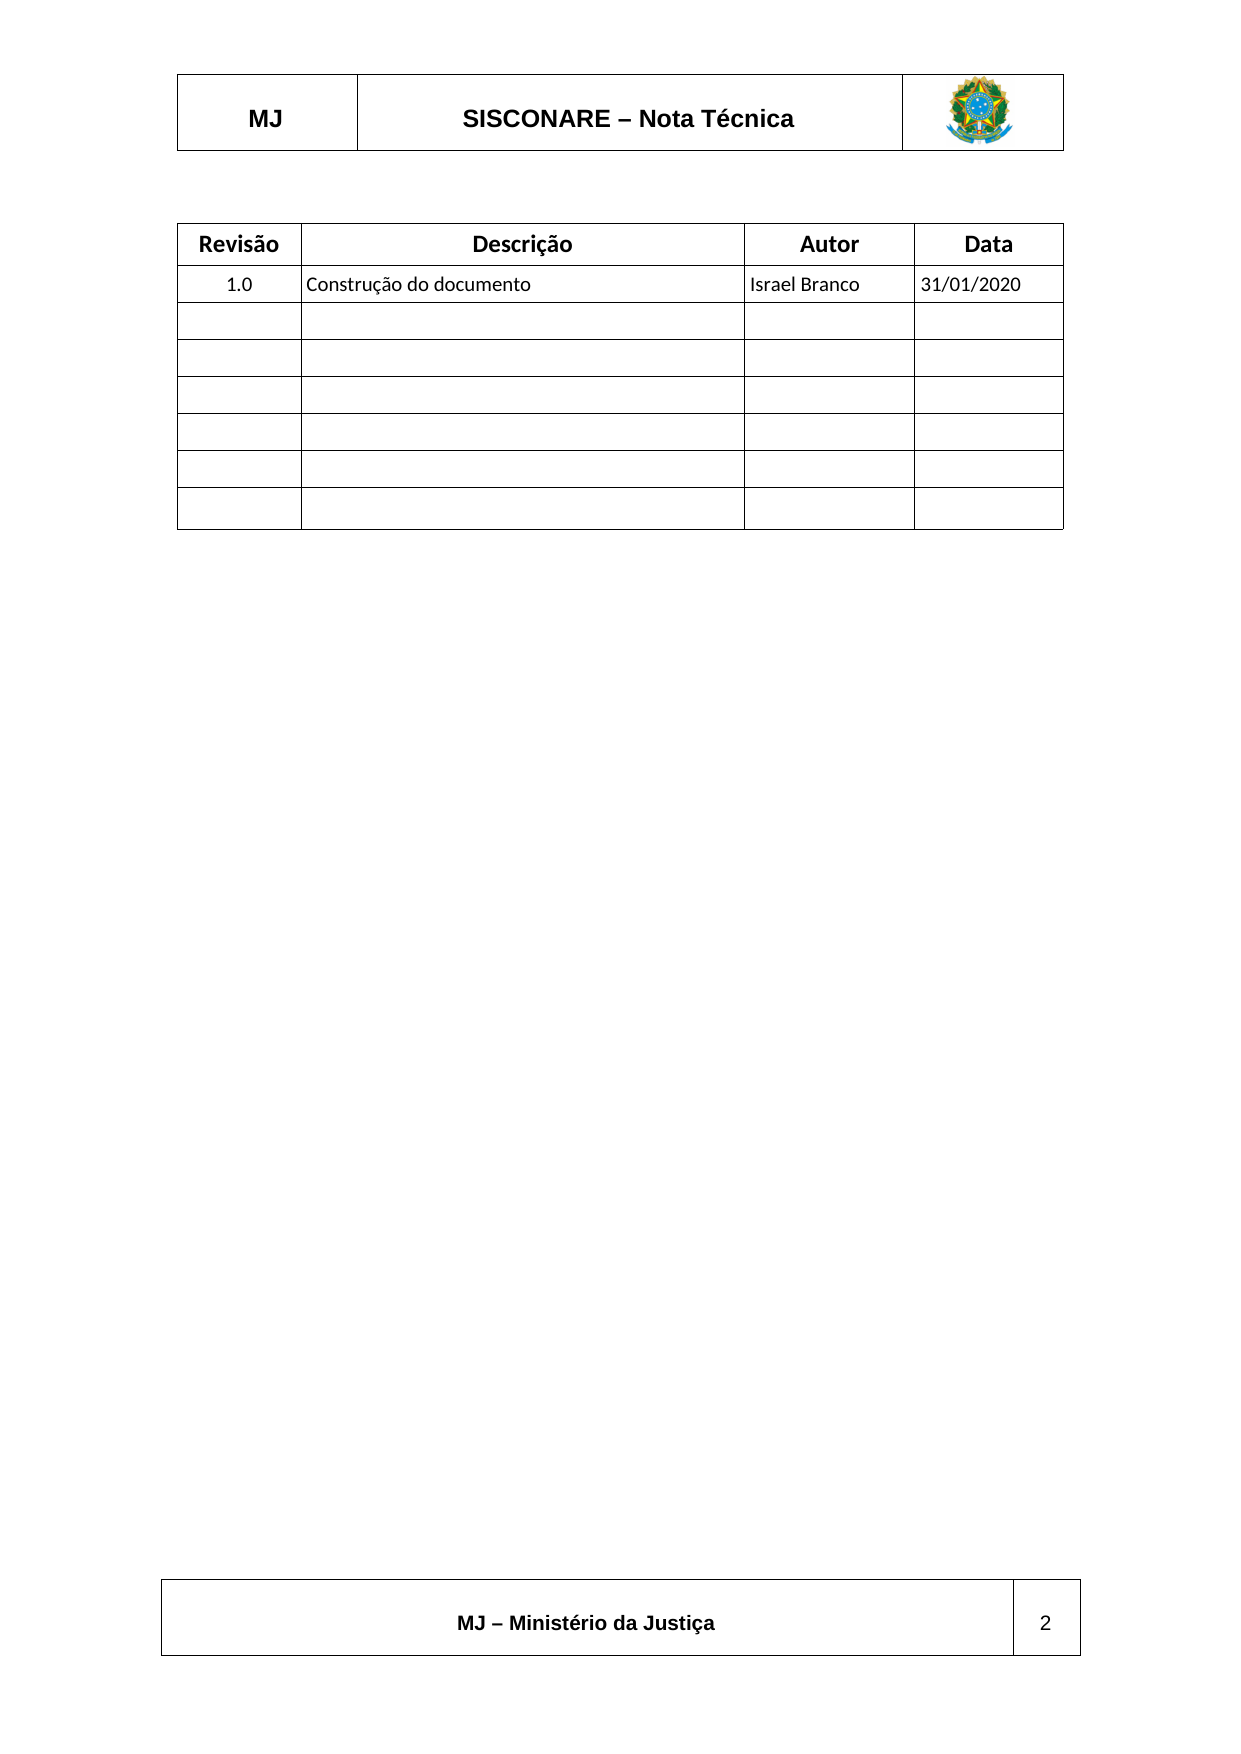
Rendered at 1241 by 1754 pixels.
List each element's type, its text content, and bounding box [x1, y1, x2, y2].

table_cell [745, 414, 914, 450]
table_header Descrição [302, 224, 744, 265]
table_cell [745, 451, 914, 487]
table_cell Israel Branco [745, 266, 914, 302]
table_cell 31/01/2020 [915, 266, 1063, 302]
table_cell [745, 340, 914, 376]
table_cell [745, 303, 914, 339]
table_header Autor [745, 224, 914, 265]
table_header Data [915, 224, 1063, 265]
table_cell [915, 488, 1063, 529]
table_cell [178, 377, 301, 413]
table_cell [915, 340, 1063, 376]
table_cell [302, 303, 744, 339]
table_cell [178, 488, 301, 529]
table_cell [302, 488, 744, 529]
table_cell [745, 488, 914, 529]
table_cell [302, 377, 744, 413]
table_cell 1.0 [178, 266, 301, 302]
table_cell [302, 451, 744, 487]
table_cell [178, 414, 301, 450]
table_cell [302, 414, 744, 450]
picture [944, 75, 1020, 149]
table_cell [302, 340, 744, 376]
table_header Revisão [178, 224, 301, 265]
table_cell [745, 377, 914, 413]
table_cell [915, 451, 1063, 487]
table_cell Construção do documento [302, 266, 744, 302]
table_cell [178, 451, 301, 487]
table_cell [178, 340, 301, 376]
table_cell [915, 414, 1063, 450]
table_cell [915, 303, 1063, 339]
table_cell [915, 377, 1063, 413]
table_cell [178, 303, 301, 339]
